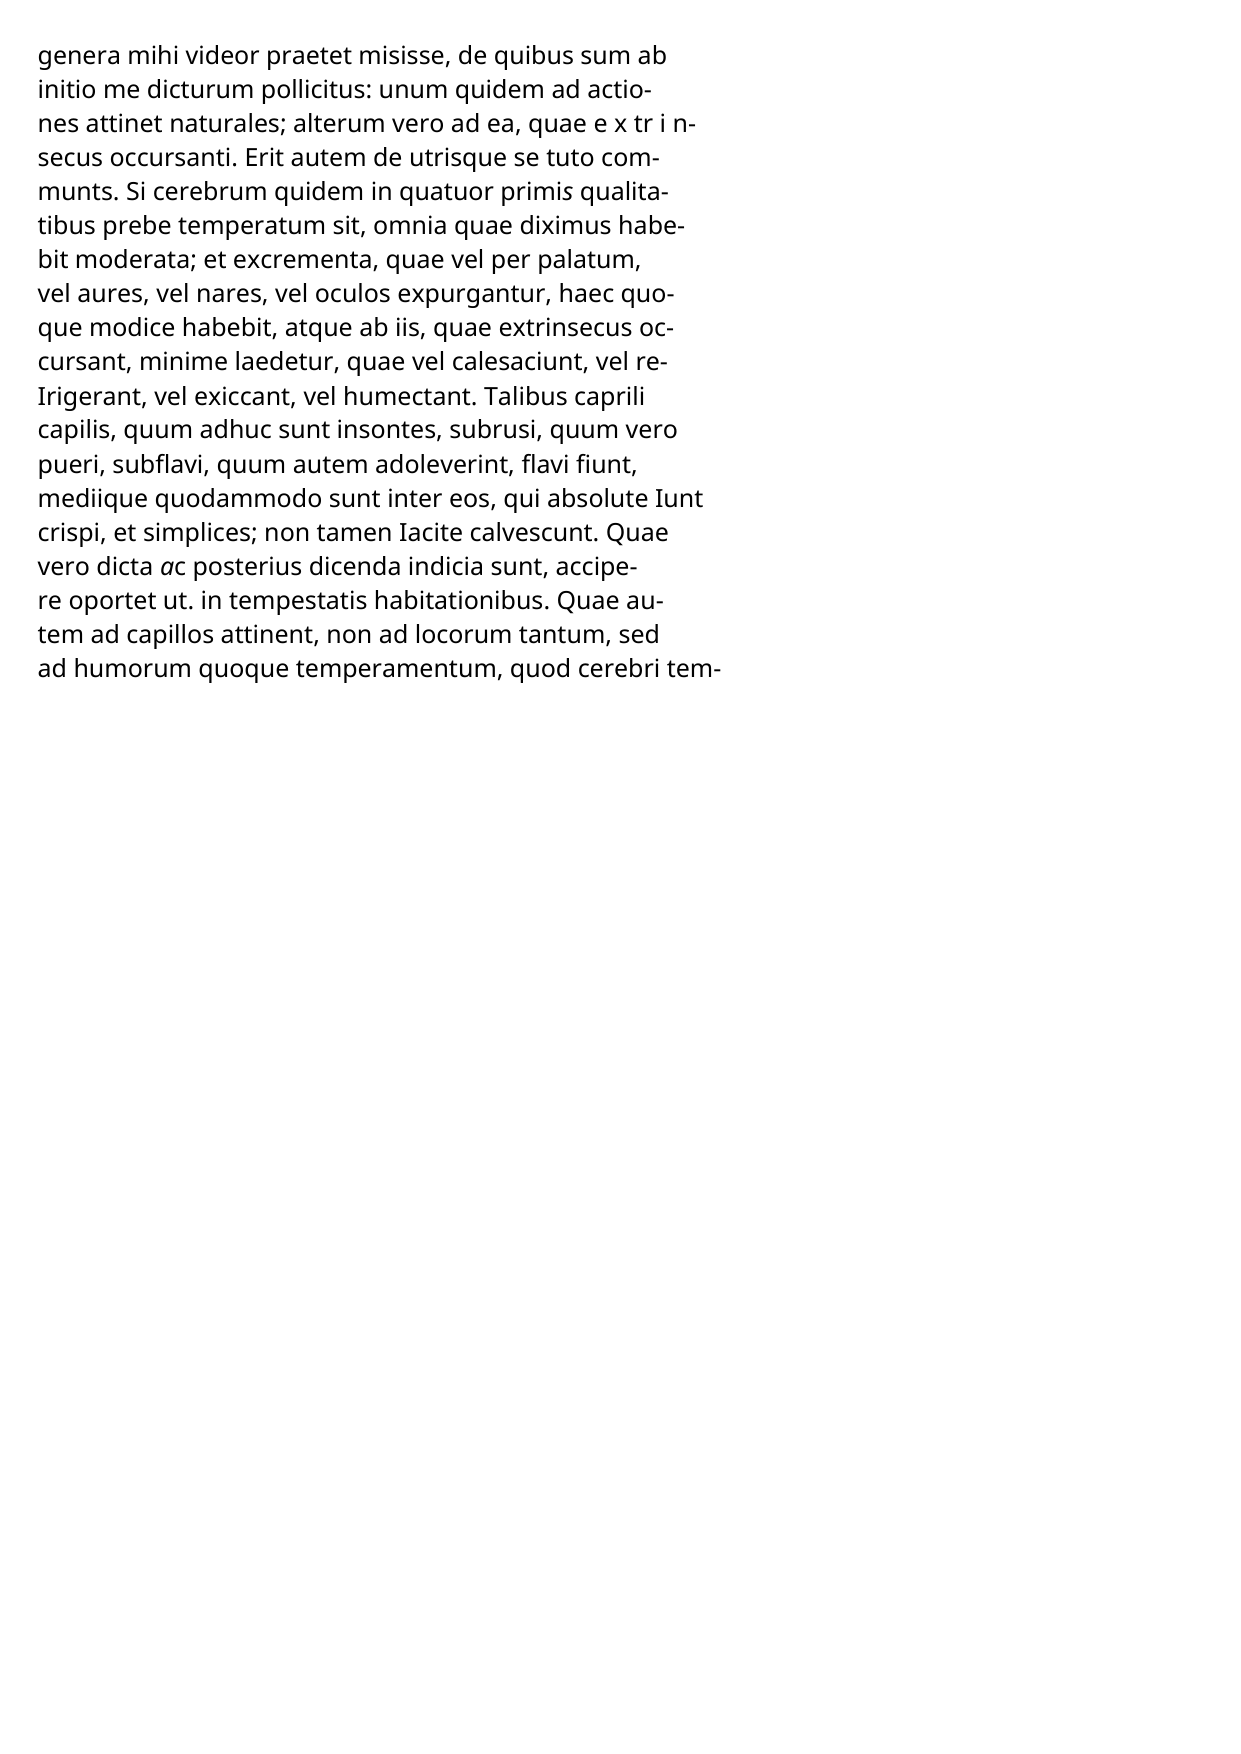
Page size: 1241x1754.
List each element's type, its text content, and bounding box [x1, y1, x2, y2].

text genera mihi videor praetet misisse, de quibus sum ab initio me dicturum pollicitus: unum quidem ad actio- nes attinet naturales; alterum vero ad ea, quae e x tr i n- secus occursanti. Erit autem de utrisque se tuto com- munts. Si cerebrum quidem in quatuor primis qualita- tibus prebe temperatum sit, omnia quae diximus habe- bit moderata; et excrementa, quae vel per palatum, vel aures, vel nares, vel oculos expurgantur, haec quo- que modice habebit, atque ab iis, quae extrinsecus oc- cursant, minime laedetur, quae vel calesaciunt, vel re- Irigerant, vel exiccant, vel humectant. Talibus caprili capilis, quum adhuc sunt insontes, subrusi, quum vero pueri, subflavi, quum autem adoleverint, flavi fiunt, mediique quodammodo sunt inter eos, qui absolute Iunt crispi, et simplices; non tamen Iacite calvescunt. Quae vero dicta ac posterius dicenda indicia sunt, accipe- re oportet ut. in tempestatis habitationibus. Quae au- tem ad capillos attinent, non ad locorum tantum, sed ad humorum quoque temperamentum, quod cerebri tem- [37, 37, 1203, 685]
